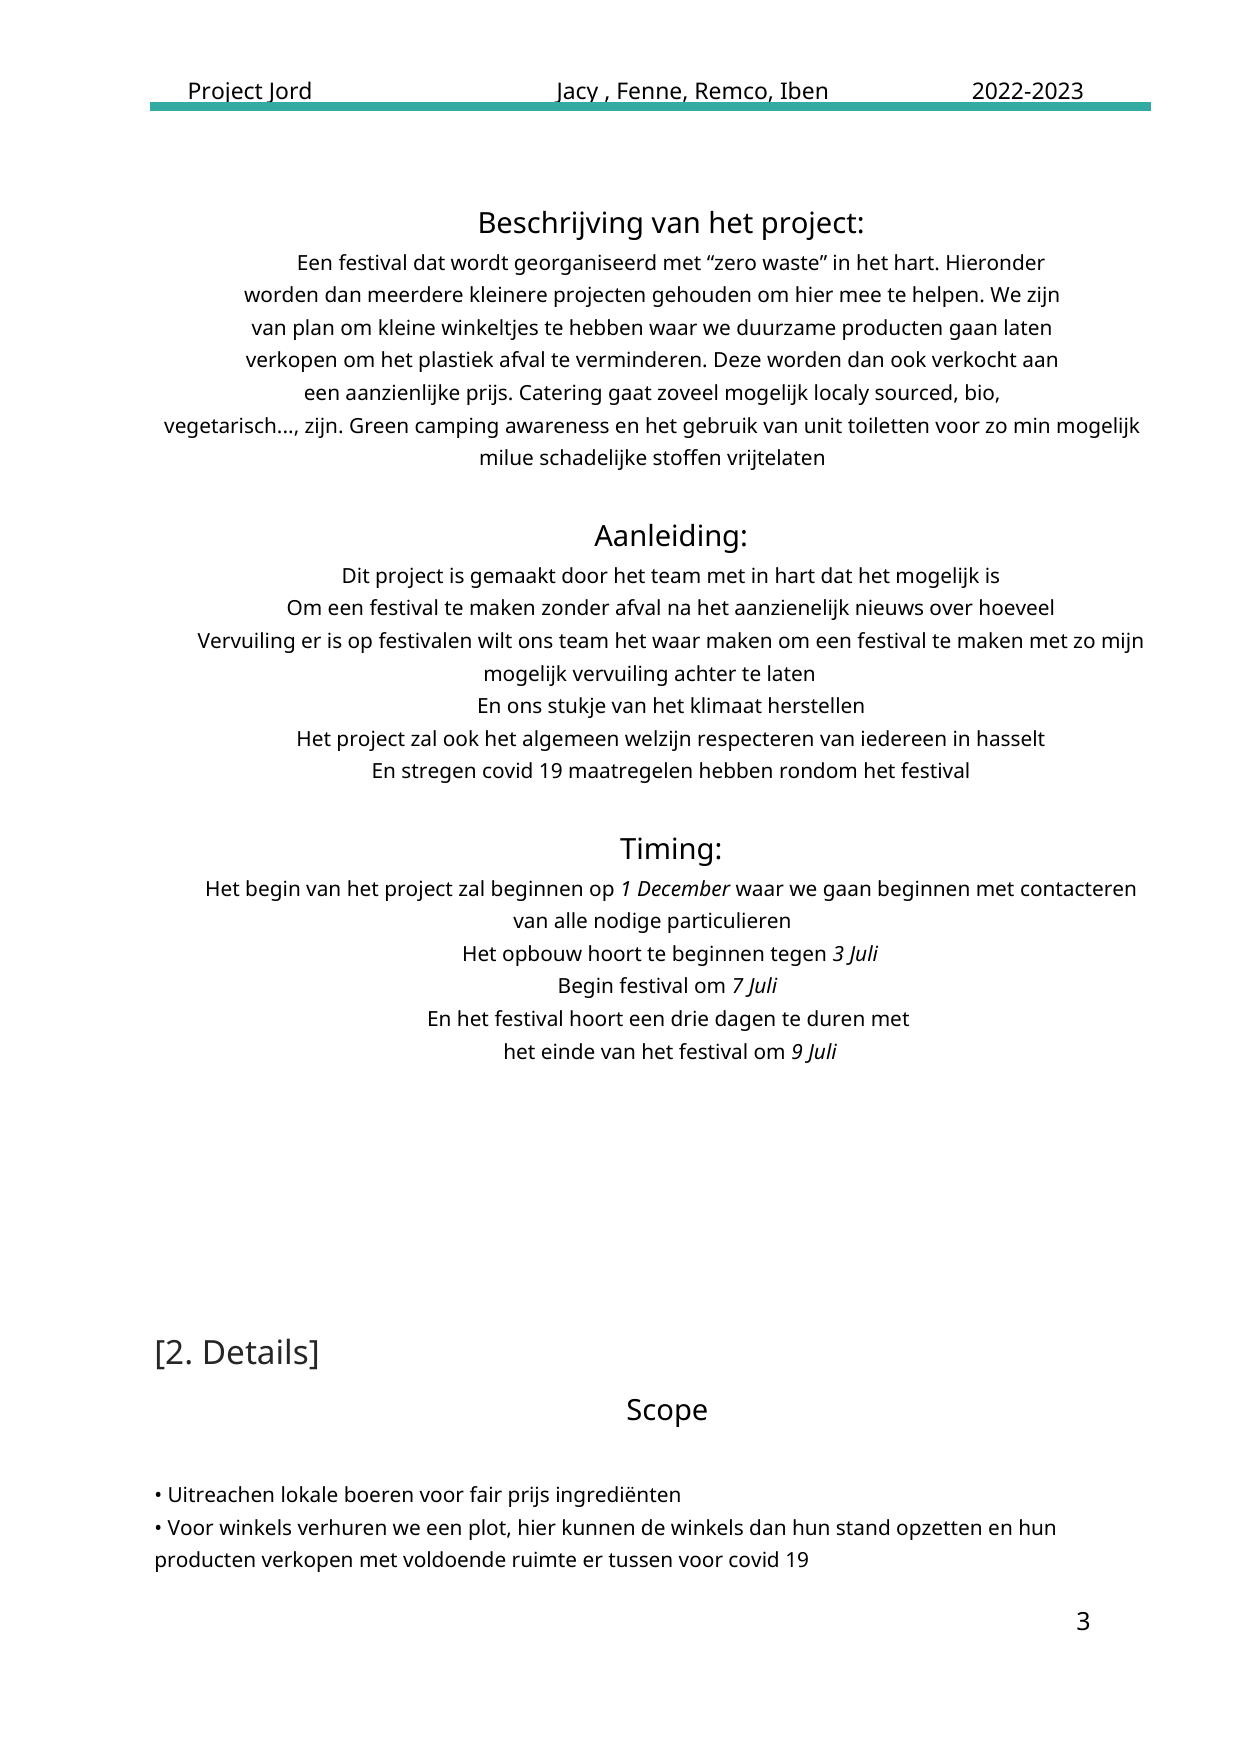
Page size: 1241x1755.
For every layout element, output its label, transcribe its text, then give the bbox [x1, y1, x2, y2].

table_cell [2. Details] Scope • Uitreachen lokale boeren voor fair prijs ingrediënten • Voor winkels verhuren we een plot, hier kunnen de winkels dan hun stand opzetten en hun producten verkopen met voldoende ruimte er tussen voor covid 19 [154, 1304, 1150, 1604]
table_cell Beschrijving van het project: Een festival dat wordt georganiseerd met “zero waste” in het hart. Hieronder worden dan meerdere kleinere projecten gehouden om hier mee te helpen. We zijn van plan om kleine winkeltjes te hebben waar we duurzame producten gaan laten verkopen om het plastiek afval te verminderen. Deze worden dan ook verkocht aan een aanzienlijke prijs. Catering gaat zoveel mogelijk localy sourced, bio, vegetarisch..., zijn. Green camping awareness en het gebruik van unit toiletten voor zo min mogelijk milue schadelijke stoffen vrijtelaten Aanleiding: Dit project is gemaakt door het team met in hart dat het mogelijk is Om een festival te maken zonder afval na het aanzienelijk nieuws over hoeveel Vervuiling er is op festivalen wilt ons team het waar maken om een festival te maken met zo mijn mogelijk vervuiling achter te laten En ons stukje van het klimaat herstellen Het project zal ook het algemeen welzijn respecteren van iedereen in hasselt En stregen covid 19 maatregelen hebben rondom het festival Timing: Het begin van het project zal beginnen op 1 December waar we gaan beginnen met contacteren van alle nodige particulieren Het opbouw hoort te beginnen tegen 3 Juli Begin festival om 7 Juli En het festival hoort een drie dagen te duren met het einde van het festival om 9 Juli [154, 150, 1150, 1304]
